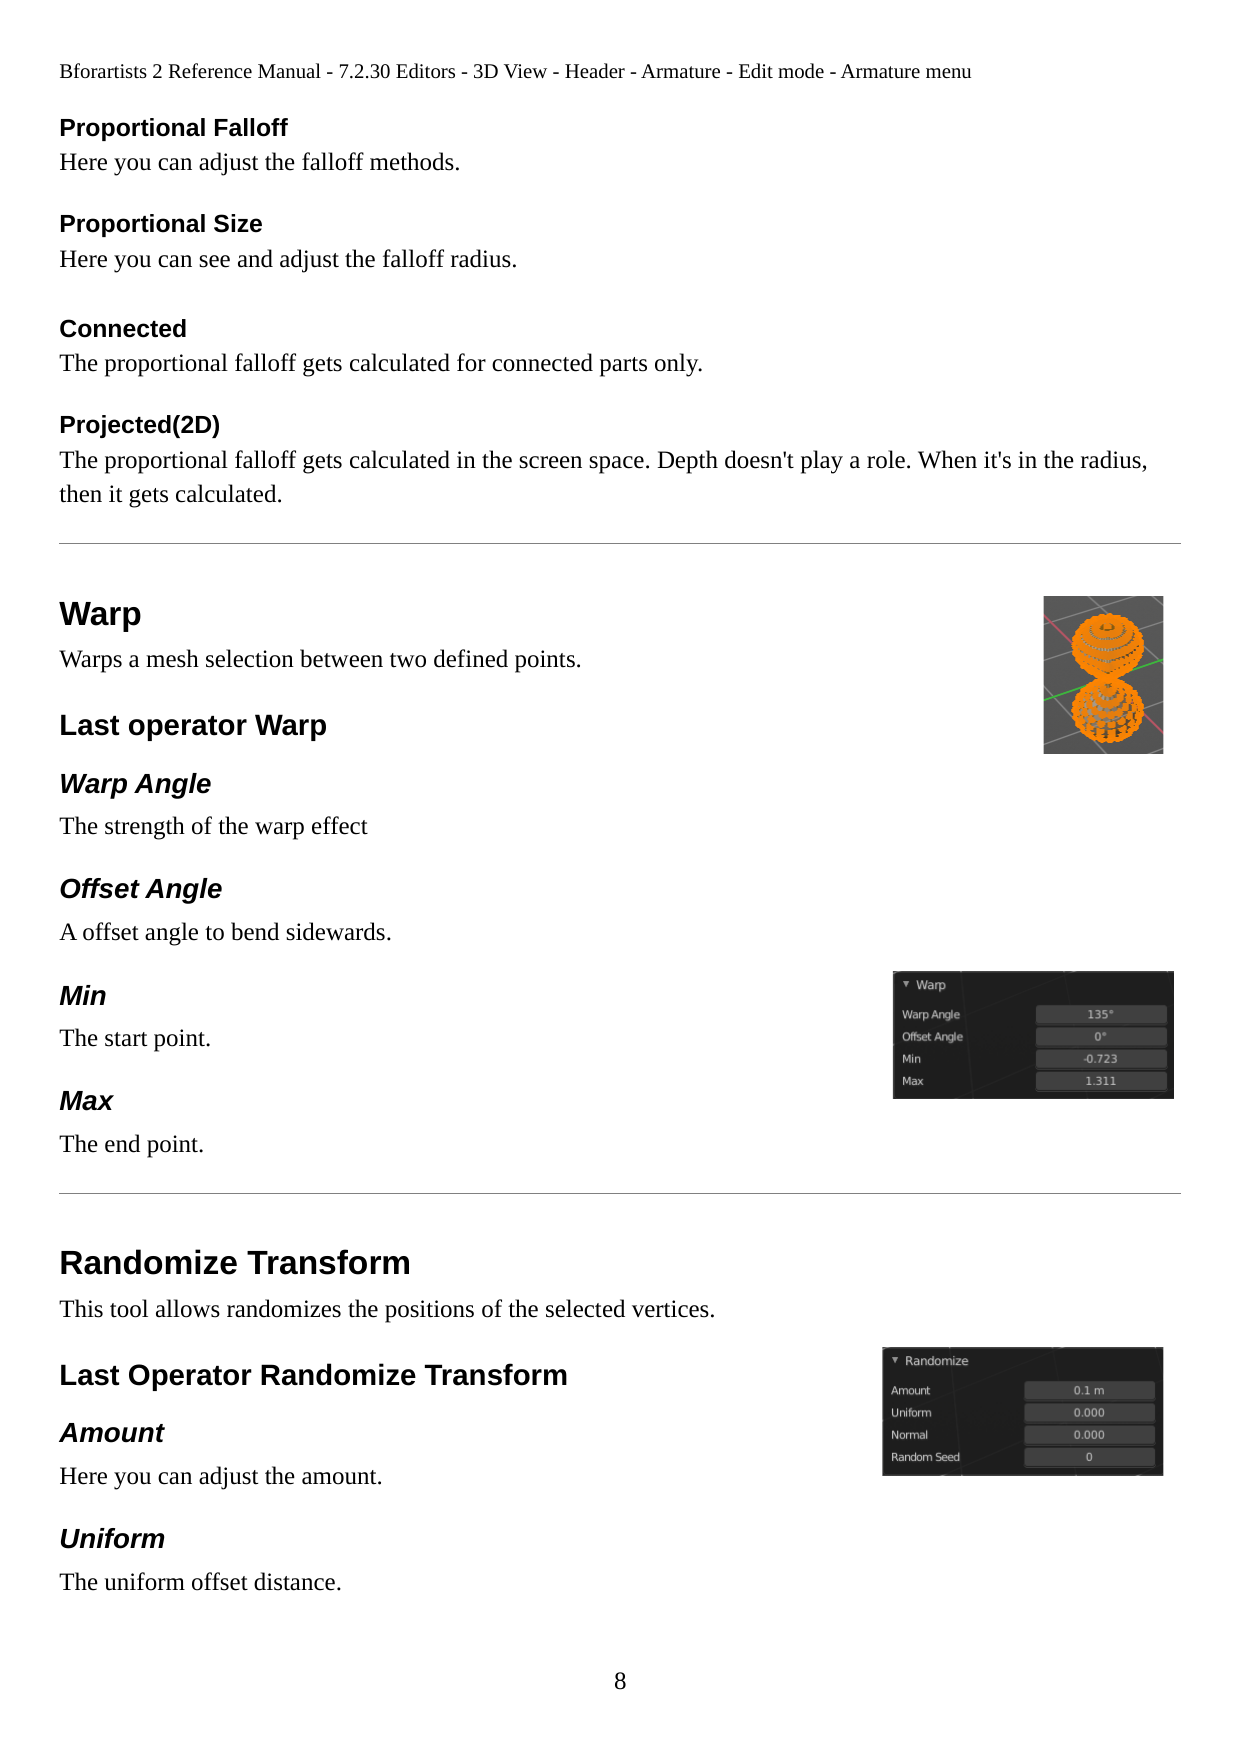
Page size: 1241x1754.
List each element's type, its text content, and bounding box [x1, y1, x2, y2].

subtitle Proportional Size [59, 209, 1181, 237]
text The start point. [59, 1023, 892, 1052]
text Here you can adjust the amount. [59, 1461, 1181, 1490]
text Here you can adjust the falloff methods. [59, 147, 1181, 176]
text The uniform offset distance. [59, 1567, 1181, 1596]
text The strength of the warp effect [59, 811, 1181, 840]
text A offset angle to bend sidewards. [59, 917, 1181, 946]
text The end point. [59, 1129, 1181, 1158]
picture [892, 971, 1174, 1099]
text Here you can see and adjust the falloff radius. [59, 244, 1181, 272]
subtitle Max [59, 1085, 1181, 1117]
subtitle Warp [59, 593, 1181, 632]
subtitle Projected(2D) [59, 410, 1181, 439]
text The proportional falloff gets calculated for connected parts only. [59, 348, 1181, 377]
text Warps a mesh selection between two defined points. [59, 644, 1043, 673]
subtitle Last Operator Randomize Transform [59, 1358, 882, 1392]
subtitle Randomize Transform [59, 1243, 1181, 1282]
text The proportional falloff gets calculated in the screen space. Depth doesn't play a role. When it's in the radius, then it gets calculated. [59, 445, 1181, 508]
subtitle Offset Angle [59, 873, 1181, 905]
subtitle Proportional Falloff [59, 113, 1181, 141]
subtitle [1174, 979, 1181, 1011]
subtitle Warp Angle [59, 767, 1181, 799]
subtitle [1164, 1417, 1181, 1449]
subtitle [1164, 708, 1181, 742]
subtitle Last operator Warp [59, 708, 1043, 742]
picture [1043, 596, 1164, 754]
subtitle Min [59, 979, 892, 1011]
subtitle Connected [59, 314, 1181, 342]
picture [882, 1347, 1164, 1476]
text This tool allows randomizes the positions of the selected vertices. [59, 1294, 1181, 1323]
subtitle Amount [59, 1417, 882, 1449]
subtitle Uniform [59, 1523, 1181, 1554]
